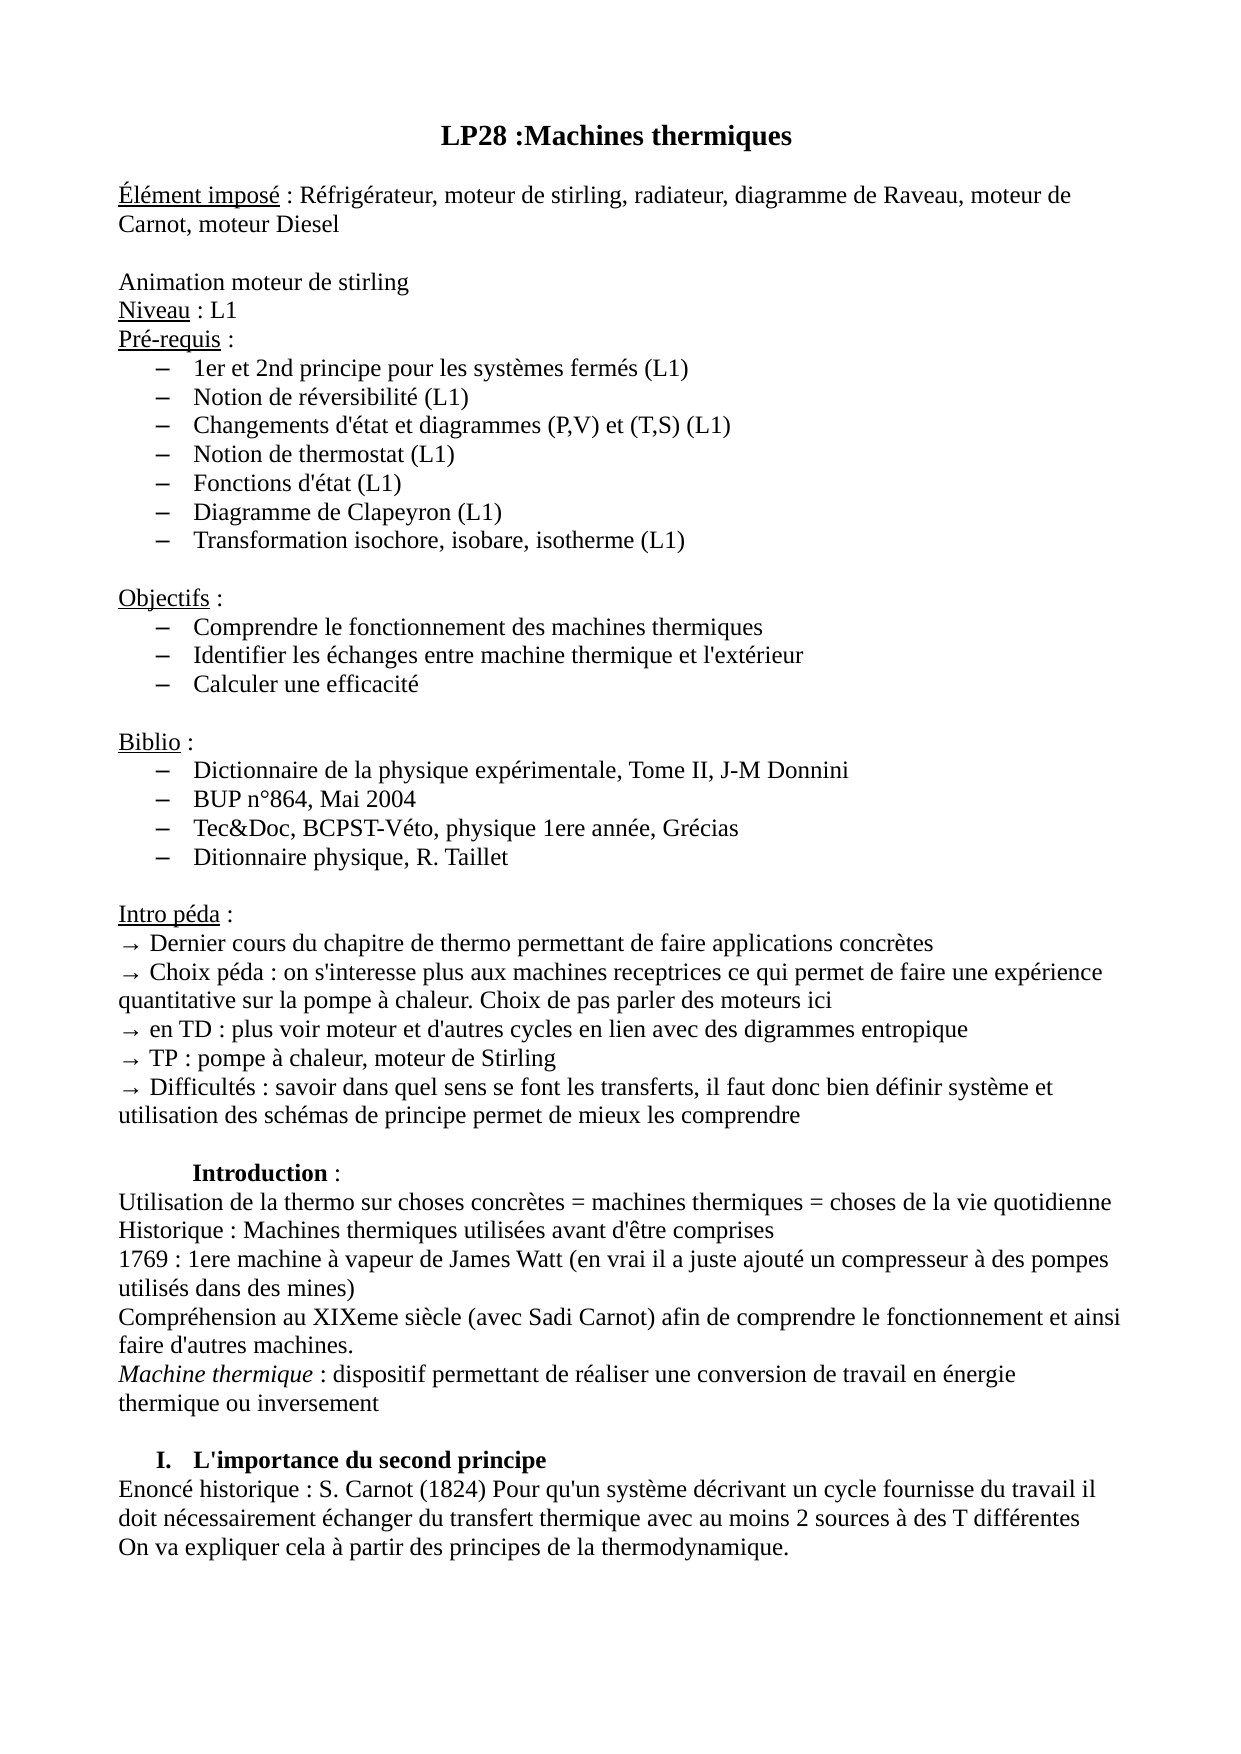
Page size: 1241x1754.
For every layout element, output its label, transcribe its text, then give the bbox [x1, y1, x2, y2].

list Tec&Doc, BCPST-Véto, physique 1ere année, Grécias [156, 813, 1122, 842]
list Fonctions d'état (L1) [156, 468, 1122, 497]
text Machine thermique : dispositif permettant de réaliser une conversion de travail en énergie thermique ou inversement [118, 1359, 1122, 1417]
text → TP : pompe à chaleur, moteur de Stirling [118, 1043, 1122, 1072]
text 1769 : 1ere machine à vapeur de James Watt (en vrai il a juste ajouté un compresseur à des pompes utilisés dans des mines) [118, 1244, 1122, 1302]
text Biblio : [118, 727, 1122, 755]
text → Difficultés : savoir dans quel sens se font les transferts, il faut donc bien définir système et utilisation des schémas de principe permet de mieux les comprendre [118, 1072, 1122, 1129]
list Calculer une efficacité [156, 669, 1122, 698]
list Ditionnaire physique, R. Taillet [156, 842, 1122, 870]
list Identifier les échanges entre machine thermique et l'extérieur [156, 640, 1122, 669]
text Intro péda : [118, 899, 1122, 928]
text Utilisation de la thermo sur choses concrètes = machines thermiques = choses de la vie quotidienne Historique : Machines thermiques utilisées avant d'être comprises [118, 1187, 1122, 1244]
list Diagramme de Clapeyron (L1) [156, 497, 1122, 525]
text Animation moteur de stirling [118, 267, 1122, 295]
text Enoncé historique : S. Carnot (1824) Pour qu'un système décrivant un cycle fournisse du travail il doit nécessairement échanger du transfert thermique avec au moins 2 sources à des T différentes [118, 1474, 1122, 1532]
text → Choix péda : on s'interesse plus aux machines receptrices ce qui permet de faire une expérience quantitative sur la pompe à chaleur. Choix de pas parler des moteurs ici [118, 957, 1122, 1014]
list Comprendre le fonctionnement des machines thermiques [156, 612, 1122, 640]
text Objectifs : [118, 583, 1122, 612]
text Compréhension au XIXeme siècle (avec Sadi Carnot) afin de comprendre le fonctionnement et ainsi faire d'autres machines. [118, 1302, 1122, 1359]
list L'importance du second principe [156, 1445, 1122, 1474]
text On va expliquer cela à partir des principes de la thermodynamique. [118, 1532, 1122, 1560]
text → Dernier cours du chapitre de thermo permettant de faire applications concrètes [118, 928, 1122, 957]
text Introduction : [118, 1158, 1122, 1187]
text → en TD : plus voir moteur et d'autres cycles en lien avec des digrammes entropique [118, 1014, 1122, 1043]
list BUP n°864, Mai 2004 [156, 784, 1122, 813]
list Notion de réversibilité (L1) [156, 382, 1122, 410]
list Notion de thermostat (L1) [156, 439, 1122, 468]
text LP28 :Machines thermiques [118, 118, 1122, 152]
text Élément imposé : Réfrigérateur, moteur de stirling, radiateur, diagramme de Raveau, moteur de Carnot, moteur Diesel [118, 180, 1122, 238]
list Dictionnaire de la physique expérimentale, Tome II, J-M Donnini [156, 755, 1122, 784]
list Changements d'état et diagrammes (P,V) et (T,S) (L1) [156, 410, 1122, 439]
text Niveau : L1 [118, 295, 1122, 324]
text Pré-requis : [118, 324, 1122, 353]
list Transformation isochore, isobare, isotherme (L1) [156, 525, 1122, 554]
list 1er et 2nd principe pour les systèmes fermés (L1) [156, 353, 1122, 382]
